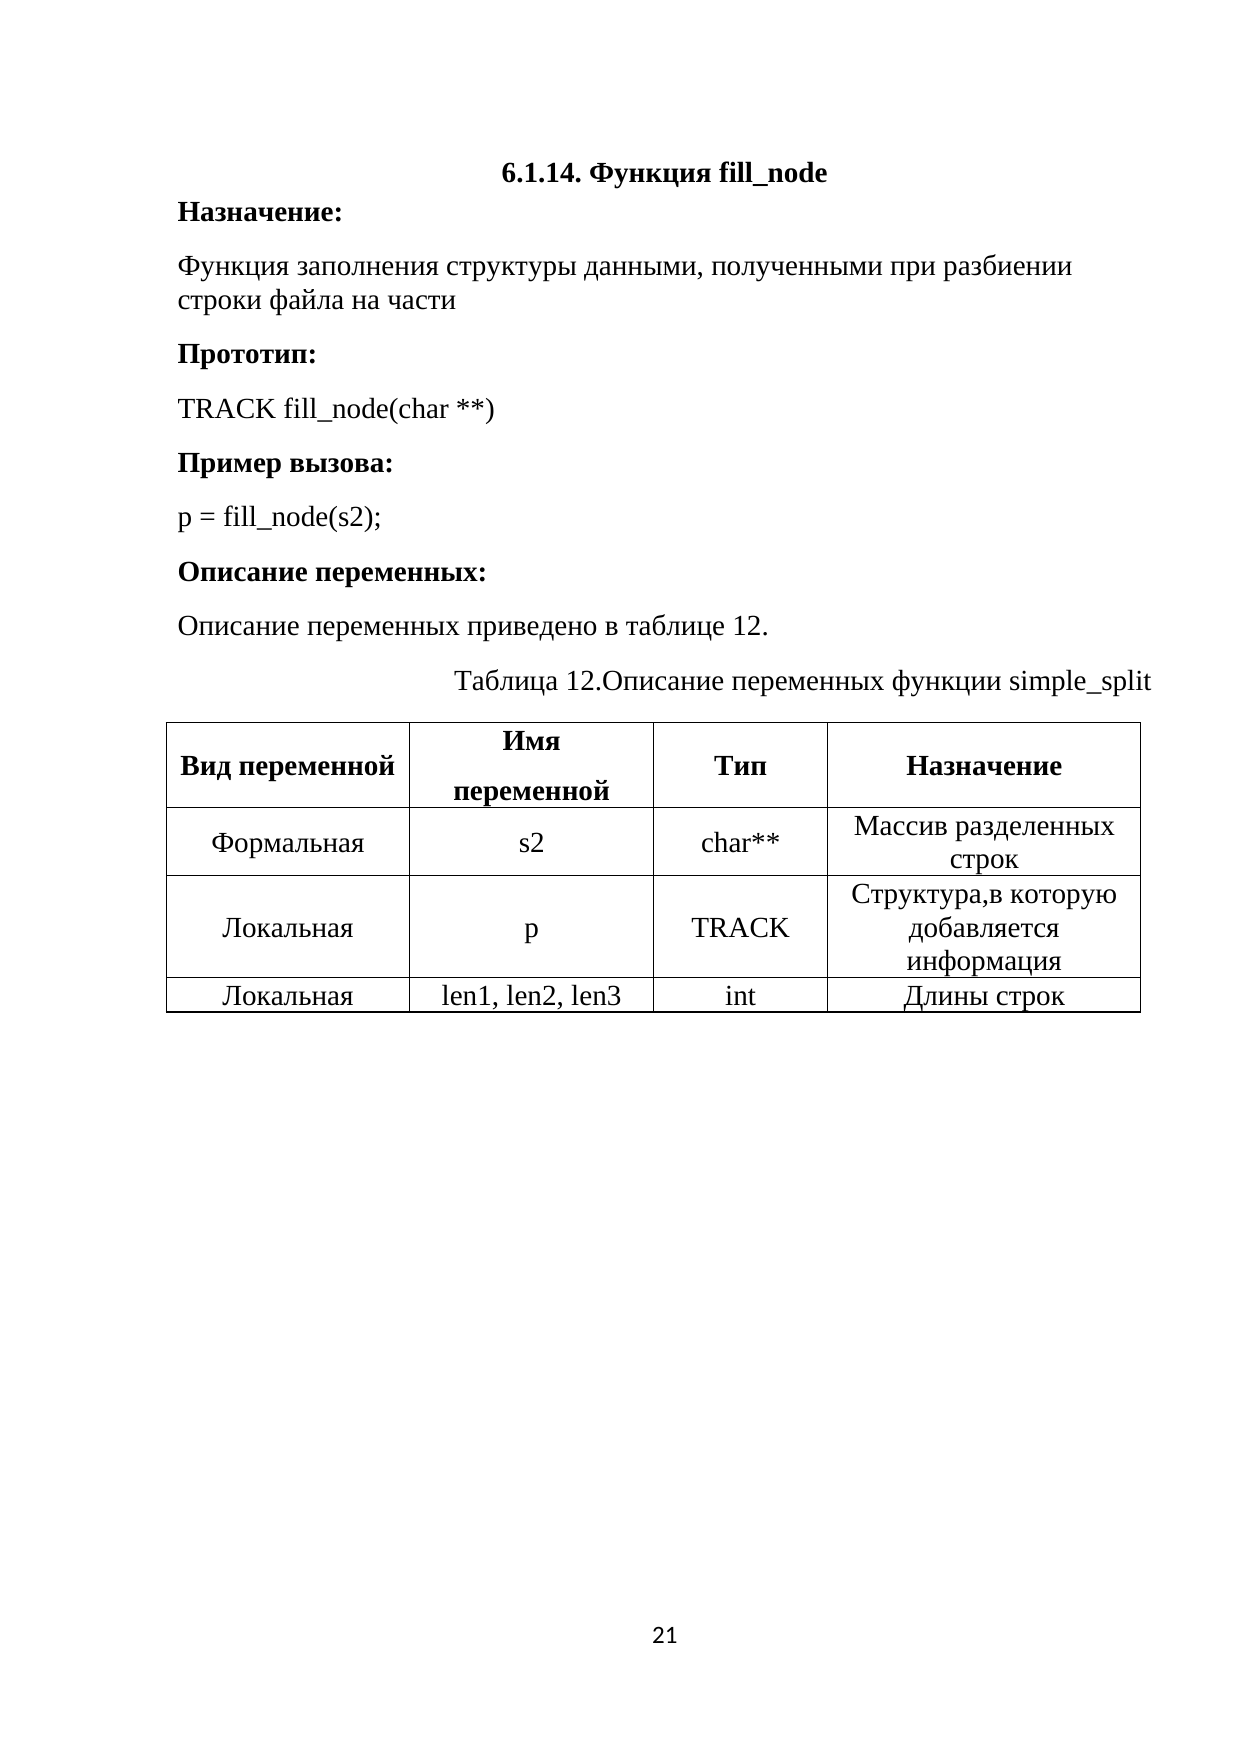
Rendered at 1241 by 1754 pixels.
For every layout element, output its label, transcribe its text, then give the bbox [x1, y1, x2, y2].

text Описание переменных: [177, 554, 1152, 587]
table_cell Локальная [167, 876, 409, 977]
text Описание переменных приведено в таблице 12. [177, 608, 1152, 642]
table_cell char** [654, 808, 827, 875]
text Пример вызова: [177, 445, 1152, 479]
table_cell Локальная [167, 978, 409, 1011]
subtitle 6.1.14. Функция fill_node [177, 156, 1152, 189]
table_header Имя переменной [410, 723, 653, 807]
table_cell Массив разделенных строк [828, 808, 1140, 875]
table_header Тип [654, 723, 827, 807]
table_cell s2 [410, 808, 653, 875]
text Назначение: [177, 194, 1152, 228]
table_cell TRACK [654, 876, 827, 977]
text p = fill_node(s2); [177, 499, 1152, 533]
text TRACK fill_node(char **) [177, 391, 1152, 424]
table_cell len1, len2, len3 [410, 978, 653, 1011]
text Функция заполнения структуры данными, полученными при разбиении строки файла на части [177, 248, 1152, 316]
text Прототип: [177, 336, 1152, 370]
table_header Назначение [828, 723, 1140, 807]
text Таблица 12.Описание переменных функции simple_split [177, 663, 1152, 696]
table_header Вид переменной [167, 723, 409, 807]
table_cell Формальная [167, 808, 409, 875]
table_cell p [410, 876, 653, 977]
table_cell Длины строк [828, 978, 1140, 1011]
table_cell Cтруктура,в которую добавляется информация [828, 876, 1140, 977]
table_cell int [654, 978, 827, 1011]
